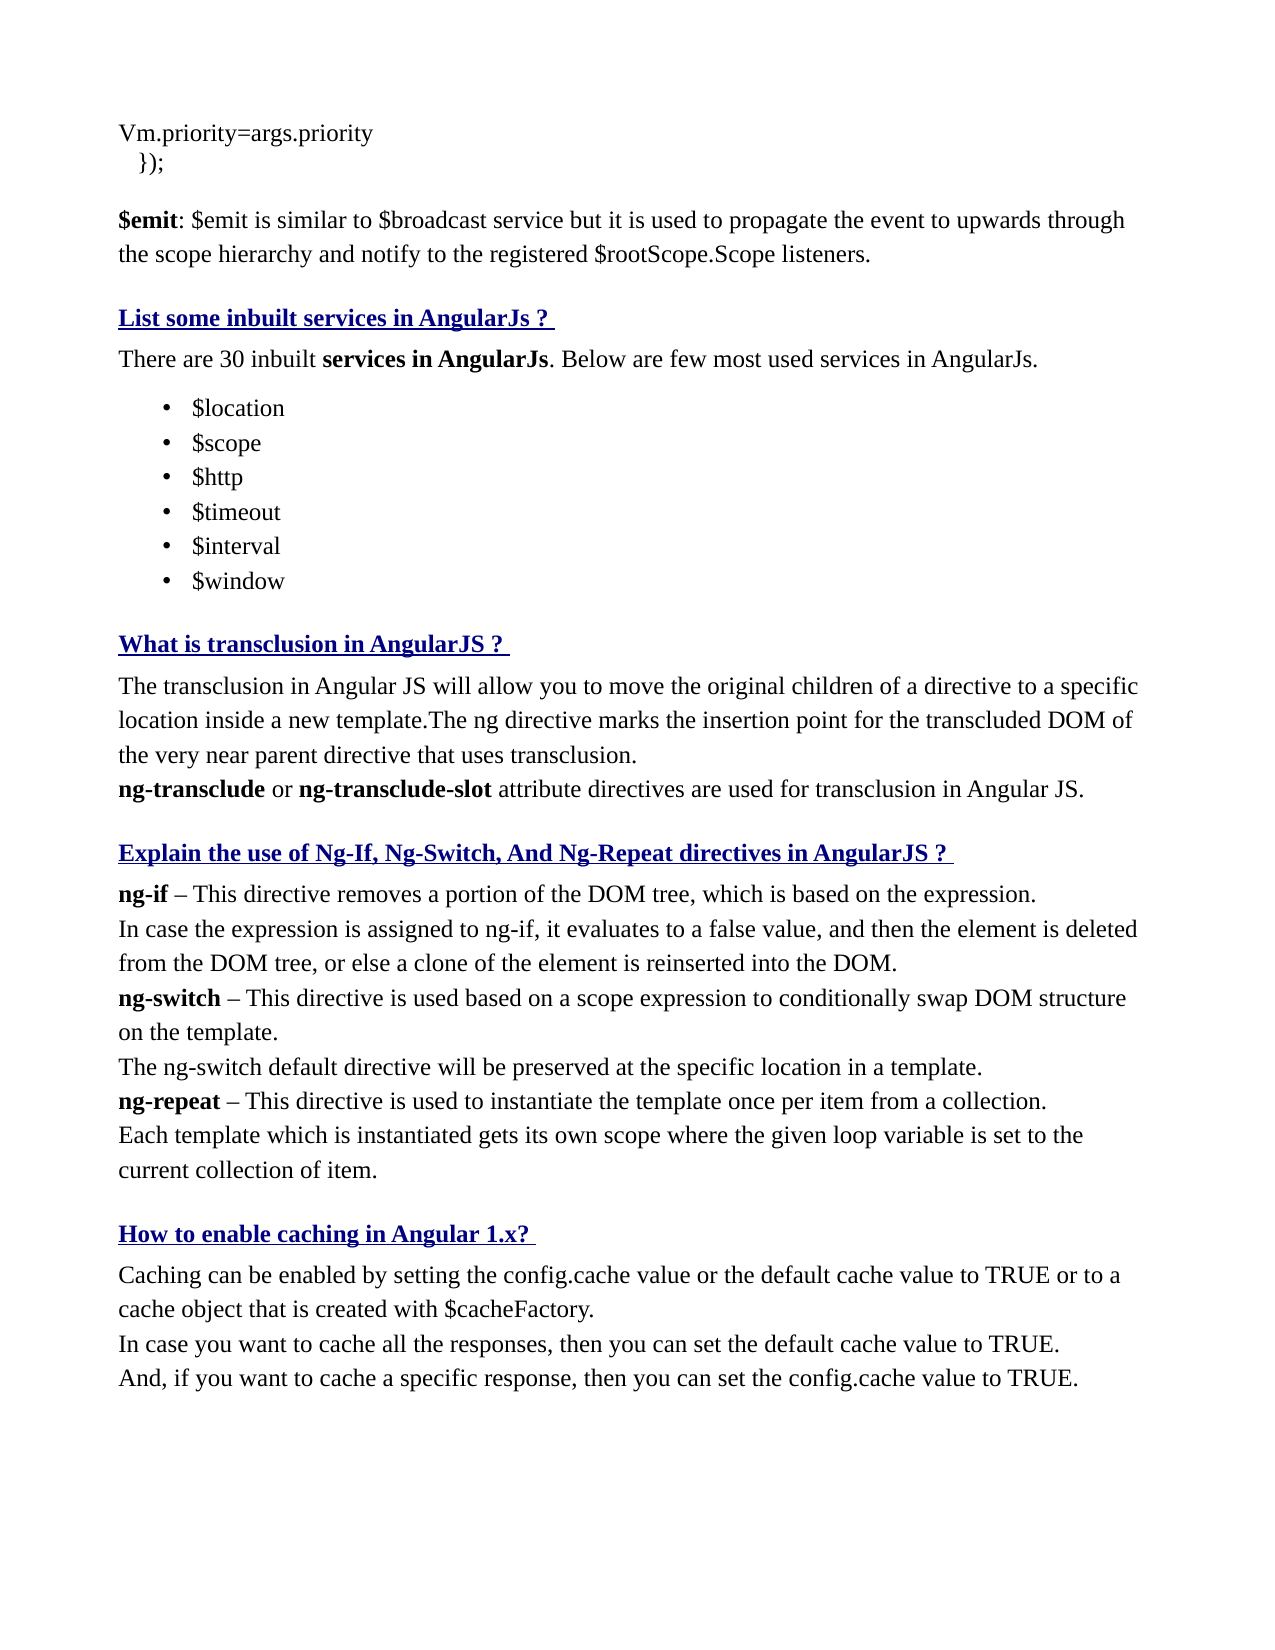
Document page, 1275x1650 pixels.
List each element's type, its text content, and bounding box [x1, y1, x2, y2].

list $timeout [162, 497, 1157, 526]
list $http [162, 462, 1157, 491]
text ng-if – This directive removes a portion of the DOM tree, which is based on the expression. In case the expression is assigned to ng-if, it evaluates to a false value, and then the element is deleted from the DOM tree, or else a clone of the element is reinserted into the DOM. ng-switch – This directive is used based on a scope expression to conditionally swap DOM structure on the template. The ng-switch default directive will be preserved at the specific location in a template. ng-repeat – This directive is used to instantiate the template once per item from a collection. Each template which is instantiated gets its own scope where the given loop variable is set to the current collection of item. [118, 879, 1157, 1184]
subtitle How to enable caching in Angular 1.x? [118, 1219, 1157, 1247]
text Vm.priority=args.priority [118, 118, 1157, 147]
list $window [162, 566, 1157, 595]
text Caching can be enabled by setting the config.cache value or the default cache value to TRUE or to a cache object that is created with $cacheFactory. In case you want to cache all the responses, then you can set the default cache value to TRUE. And, if you want to cache a specific response, then you can set the config.cache value to TRUE. [118, 1260, 1157, 1392]
list $scope [162, 428, 1157, 457]
text }); [118, 147, 1157, 176]
subtitle List some inbuilt services in AngularJs ? [118, 303, 1157, 332]
text $emit: $emit is similar to $broadcast service but it is used to propagate the event to upwards through the scope hierarchy and notify to the registered $rootScope.Scope listeners. [118, 205, 1157, 268]
text The transclusion in Angular JS will allow you to move the original children of a directive to a specific location inside a new template.The ng directive marks the insertion point for the transcluded DOM of the very near parent directive that uses transclusion. ng-transclude or ng-transclude-slot attribute directives are used for transclusion in Angular JS. [118, 671, 1157, 803]
text There are 30 inbuilt services in AngularJs. Below are few most used services in AngularJs. [118, 344, 1157, 373]
list $interval [162, 531, 1157, 560]
subtitle What is transclusion in AngularJS ? [118, 629, 1157, 658]
subtitle Explain the use of Ng-If, Ng-Switch, And Ng-Repeat directives in AngularJS ? [118, 838, 1157, 867]
list $location [162, 393, 1157, 422]
